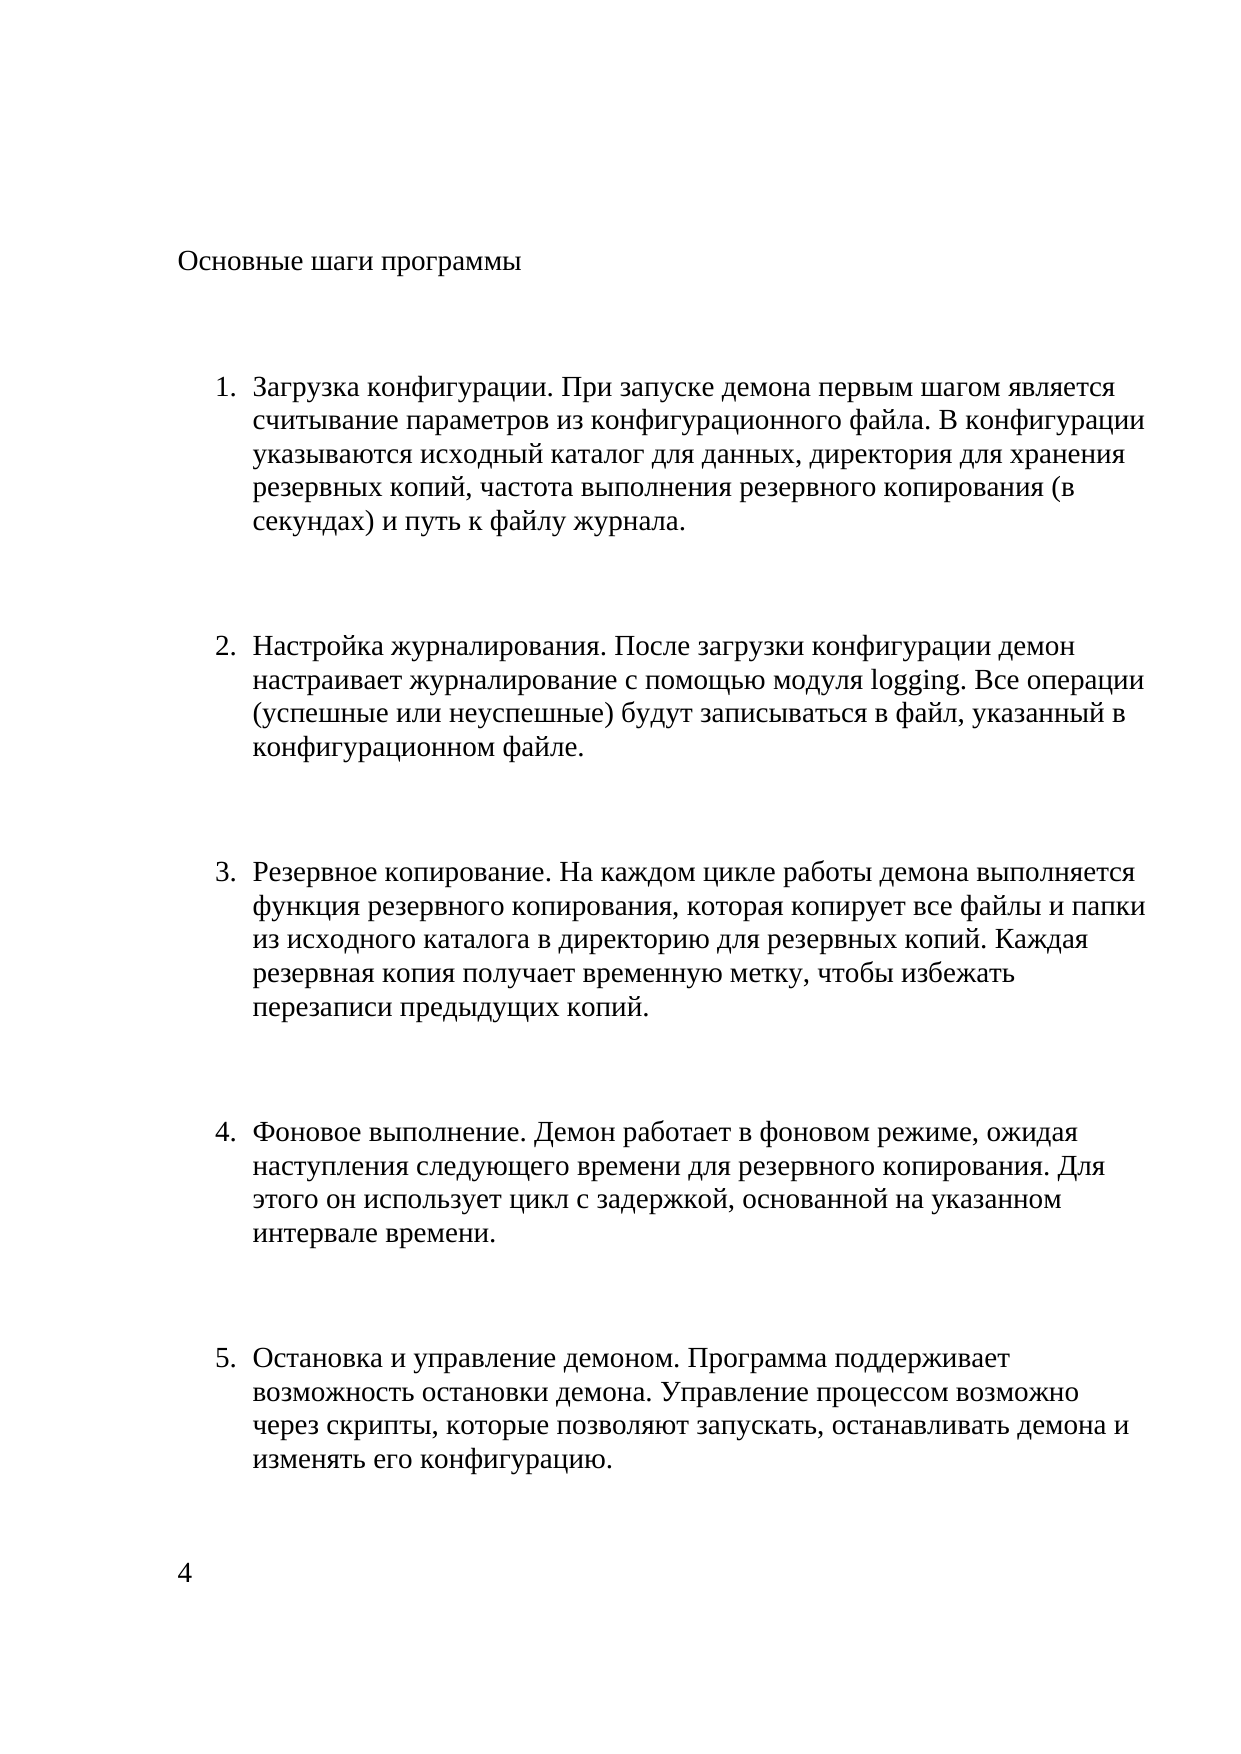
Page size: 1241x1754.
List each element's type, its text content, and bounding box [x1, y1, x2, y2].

list Загрузка конфигурации. При запуске демона первым шагом является считывание параметров из конфигурационного файла. В конфигурации указываются исходный каталог для данных, директория для хранения резервных копий, частота выполнения резервного копирования (в секундах) и путь к файлу журнала. [215, 369, 1152, 537]
list Настройка журналирования. После загрузки конфигурации демон настраивает журналирование с помощью модуля logging. Все операции (успешные или неуспешные) будут записываться в файл, указанный в конфигурационном файле. [215, 628, 1152, 763]
text Основные шаги программы [177, 243, 1152, 277]
list Фоновое выполнение. Демон работает в фоновом режиме, ожидая наступления следующего времени для резервного копирования. Для этого он использует цикл с задержкой, основанной на указанном интервале времени. [215, 1114, 1152, 1248]
list Остановка и управление демоном. Программа поддерживает возможность остановки демона. Управление процессом возможно через скрипты, которые позволяют запускать, останавливать демона и изменять его конфигурацию. [215, 1340, 1152, 1474]
list Резервное копирование. На каждом цикле работы демона выполняется функция резервного копирования, которая копирует все файлы и папки из исходного каталога в директорию для резервных копий. Каждая резервная копия получает временную метку, чтобы избежать перезаписи предыдущих копий. [215, 854, 1152, 1022]
